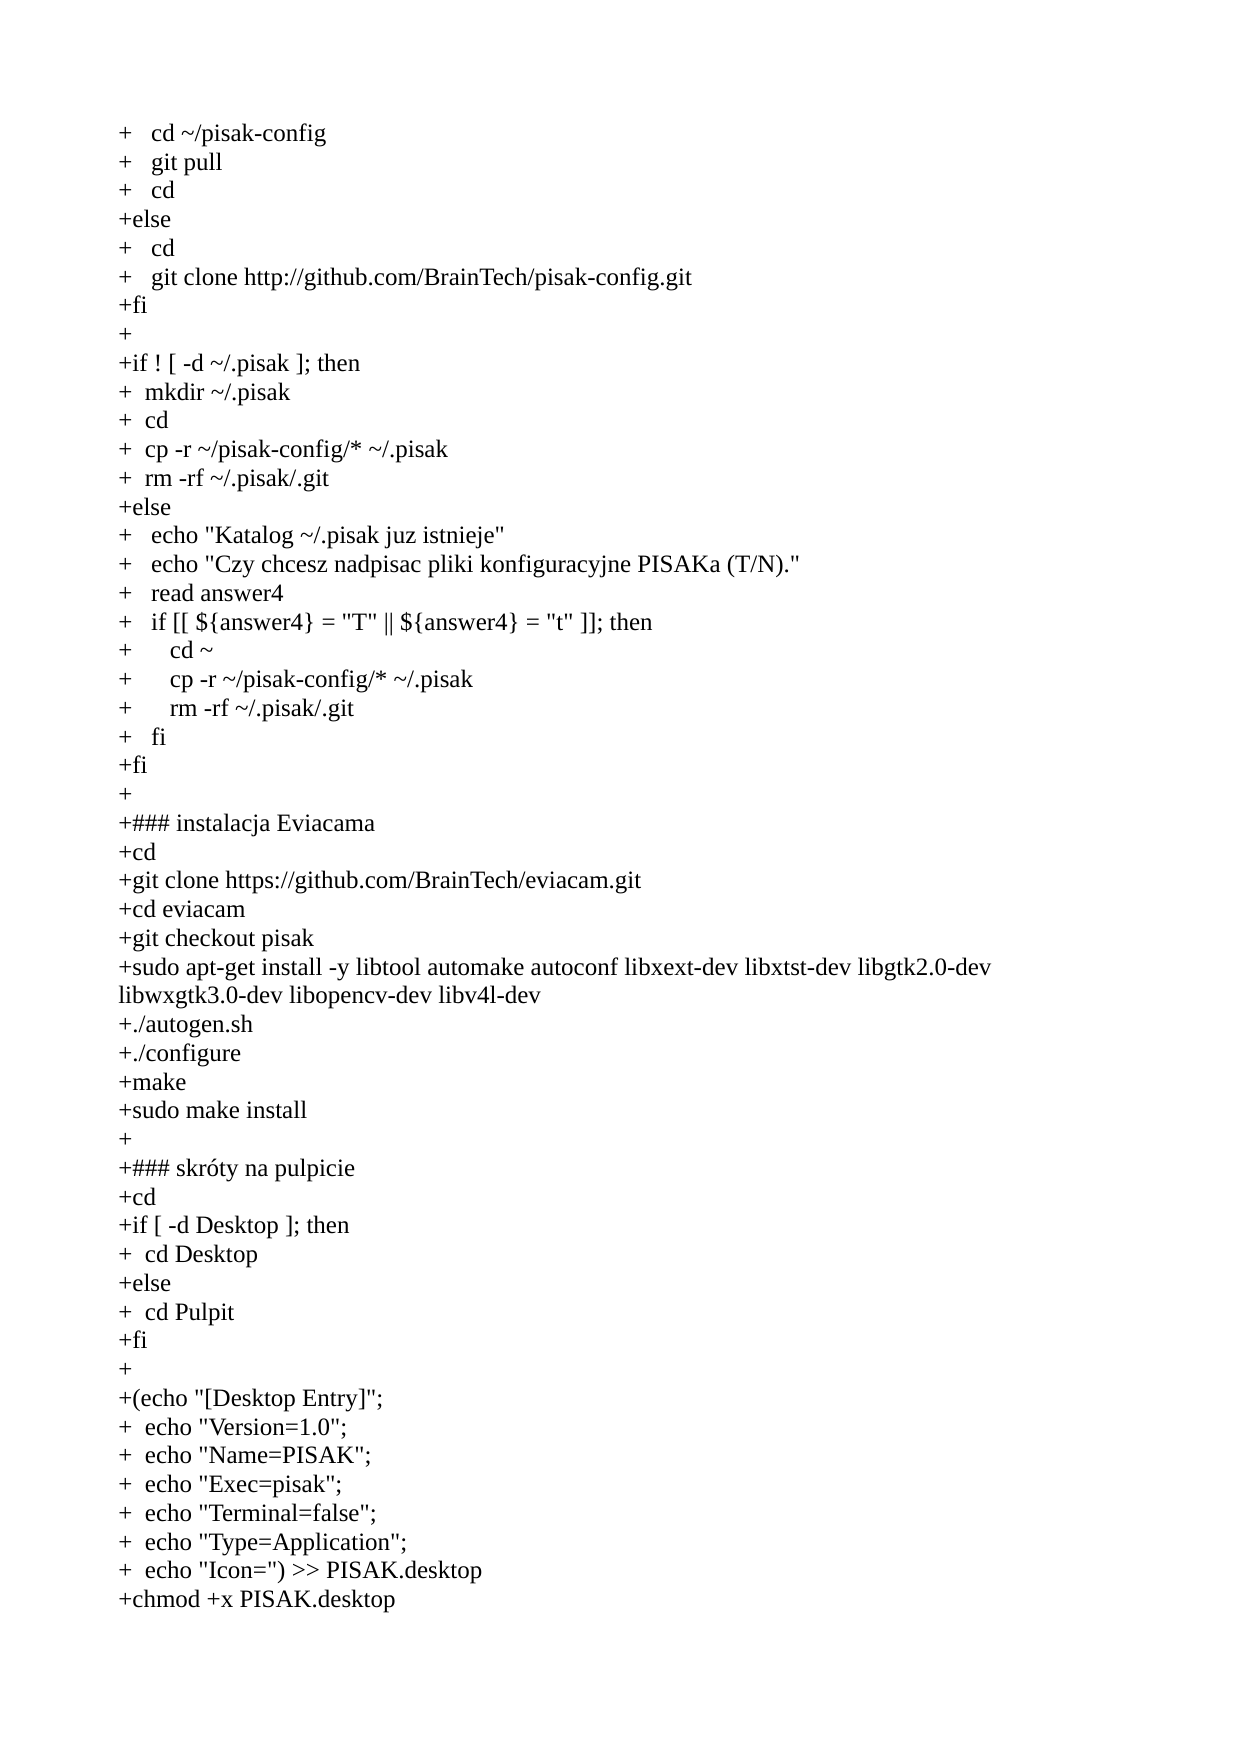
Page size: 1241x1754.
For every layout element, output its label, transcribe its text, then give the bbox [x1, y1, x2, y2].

text +git checkout pisak [118, 923, 1122, 952]
text + cd [118, 176, 1122, 204]
text + git pull [118, 147, 1122, 176]
text + echo "Katalog ~/.pisak juz istnieje" [118, 521, 1122, 549]
text +else [118, 1268, 1122, 1297]
text +make [118, 1067, 1122, 1096]
text + echo "Version=1.0"; [118, 1412, 1122, 1441]
text + cd ~ [118, 636, 1122, 664]
text + cd Pulpit [118, 1297, 1122, 1326]
text + [118, 319, 1122, 348]
text + [118, 1124, 1122, 1153]
text +./configure [118, 1038, 1122, 1067]
text +### instalacja Eviacama [118, 808, 1122, 837]
text + echo "Exec=pisak"; [118, 1469, 1122, 1498]
text + echo "Czy chcesz nadpisac pliki konfiguracyjne PISAKa (T/N)." [118, 549, 1122, 578]
text +if ! [ -d ~/.pisak ]; then [118, 348, 1122, 377]
text +fi [118, 291, 1122, 319]
text + [118, 779, 1122, 808]
text +### skróty na pulpicie [118, 1153, 1122, 1182]
text + echo "Icon=") >> PISAK.desktop [118, 1556, 1122, 1584]
text + cd [118, 233, 1122, 262]
text + if [[ ${answer4} = "T" || ${answer4} = "t" ]]; then [118, 607, 1122, 636]
text + rm -rf ~/.pisak/.git [118, 693, 1122, 722]
text + read answer4 [118, 578, 1122, 607]
text +chmod +x PISAK.desktop [118, 1584, 1122, 1613]
text +./autogen.sh [118, 1009, 1122, 1038]
text + fi [118, 722, 1122, 751]
text +if [ -d Desktop ]; then [118, 1211, 1122, 1239]
text + cd [118, 406, 1122, 434]
text +else [118, 204, 1122, 233]
text +cd [118, 1182, 1122, 1211]
text + cp -r ~/pisak-config/* ~/.pisak [118, 664, 1122, 693]
text + cd Desktop [118, 1239, 1122, 1268]
text + echo "Name=PISAK"; [118, 1441, 1122, 1469]
text + echo "Type=Application"; [118, 1527, 1122, 1556]
text +git clone https://github.com/BrainTech/eviacam.git [118, 866, 1122, 894]
text + echo "Terminal=false"; [118, 1498, 1122, 1527]
text +sudo make install [118, 1096, 1122, 1124]
text + mkdir ~/.pisak [118, 377, 1122, 406]
text +(echo "[Desktop Entry]"; [118, 1383, 1122, 1412]
text + [118, 1354, 1122, 1383]
text +cd eviacam [118, 894, 1122, 923]
text +fi [118, 751, 1122, 779]
text + cp -r ~/pisak-config/* ~/.pisak [118, 434, 1122, 463]
text + rm -rf ~/.pisak/.git [118, 463, 1122, 492]
text + git clone http://github.com/BrainTech/pisak-config.git [118, 262, 1122, 291]
text +fi [118, 1326, 1122, 1354]
text +else [118, 492, 1122, 521]
text +sudo apt-get install -y libtool automake autoconf libxext-dev libxtst-dev libgtk2.0-dev libwxgtk3.0-dev libopencv-dev libv4l-dev [118, 952, 1122, 1009]
text +cd [118, 837, 1122, 866]
text + cd ~/pisak-config [118, 118, 1122, 147]
